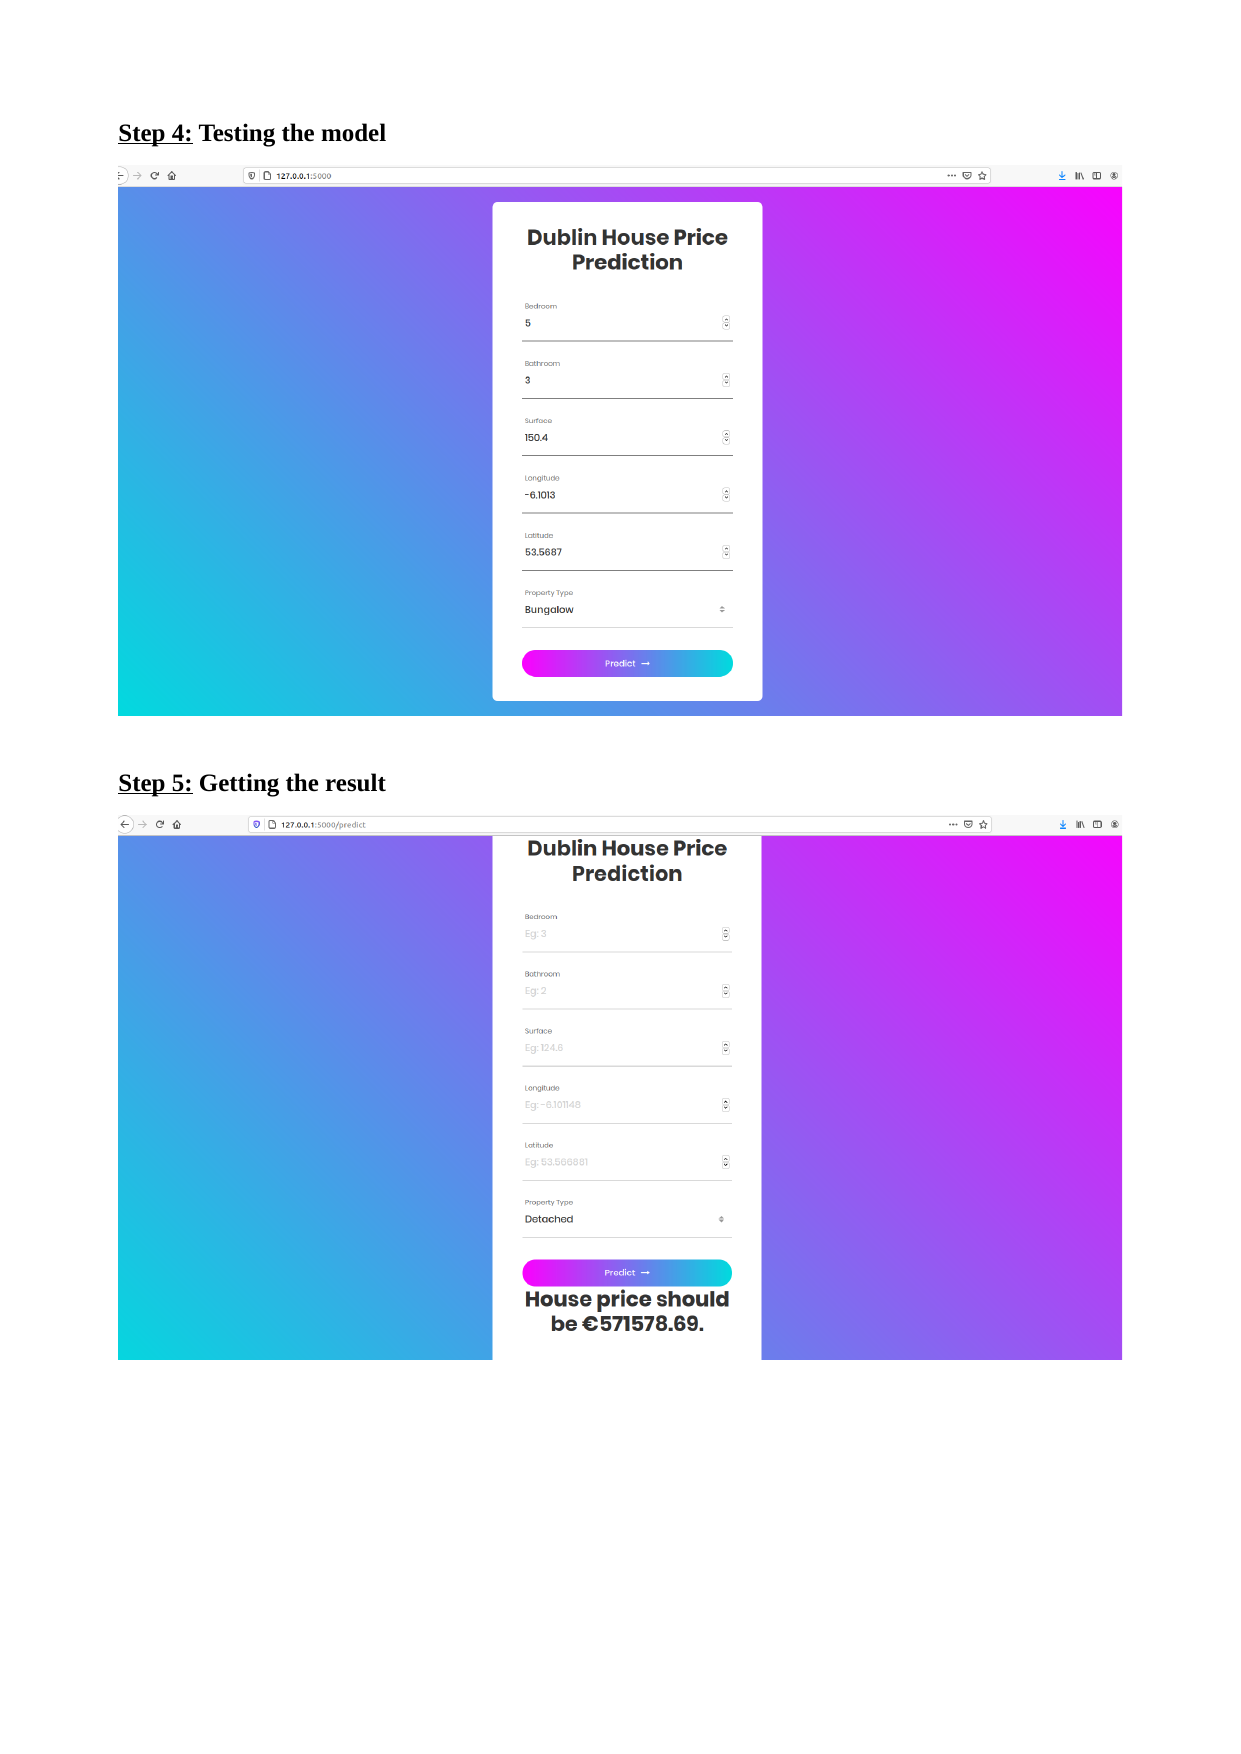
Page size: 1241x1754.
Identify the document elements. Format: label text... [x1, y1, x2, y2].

picture [118, 815, 1123, 1360]
picture [118, 165, 1123, 716]
text Step 4: Testing the model [118, 118, 1122, 147]
text Step 5: Getting the result [118, 768, 1122, 797]
